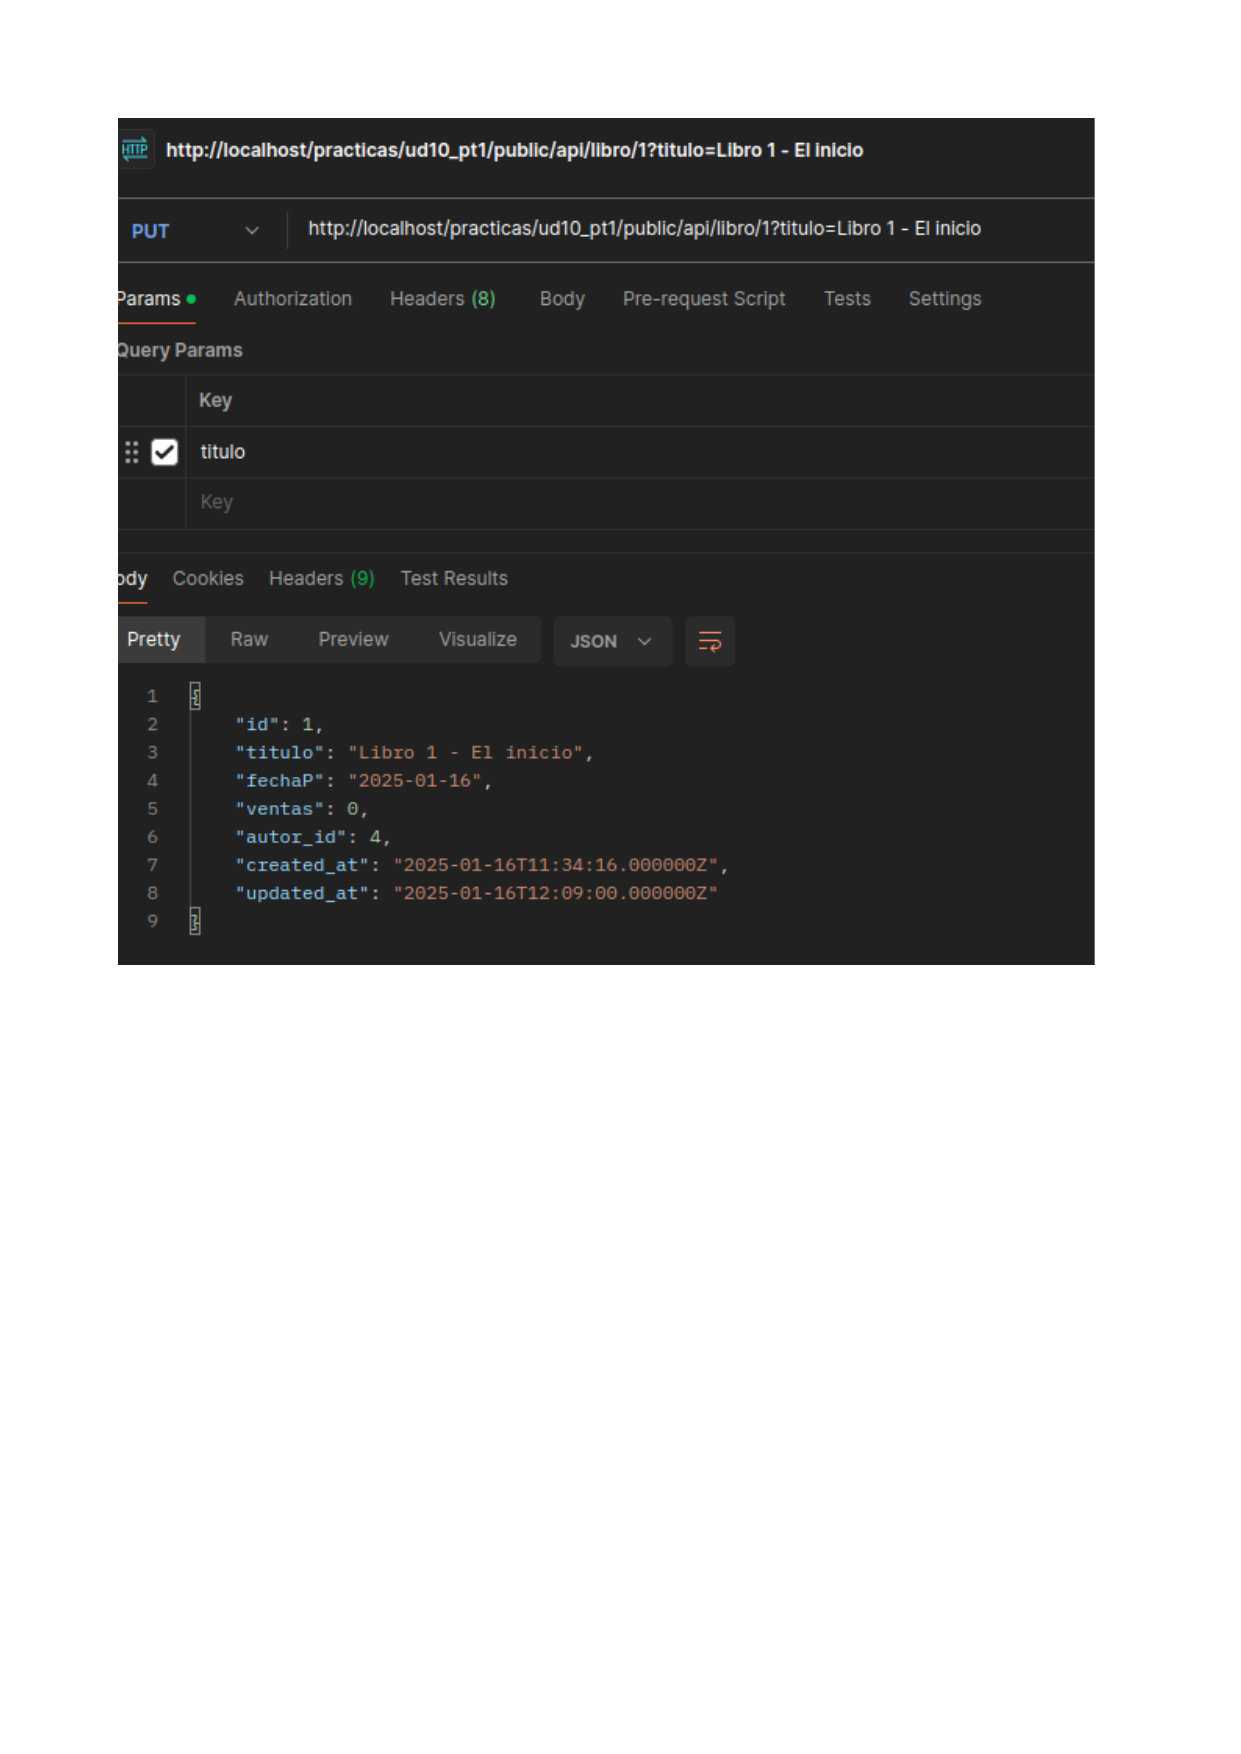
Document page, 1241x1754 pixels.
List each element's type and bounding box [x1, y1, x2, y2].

picture [118, 118, 1095, 965]
